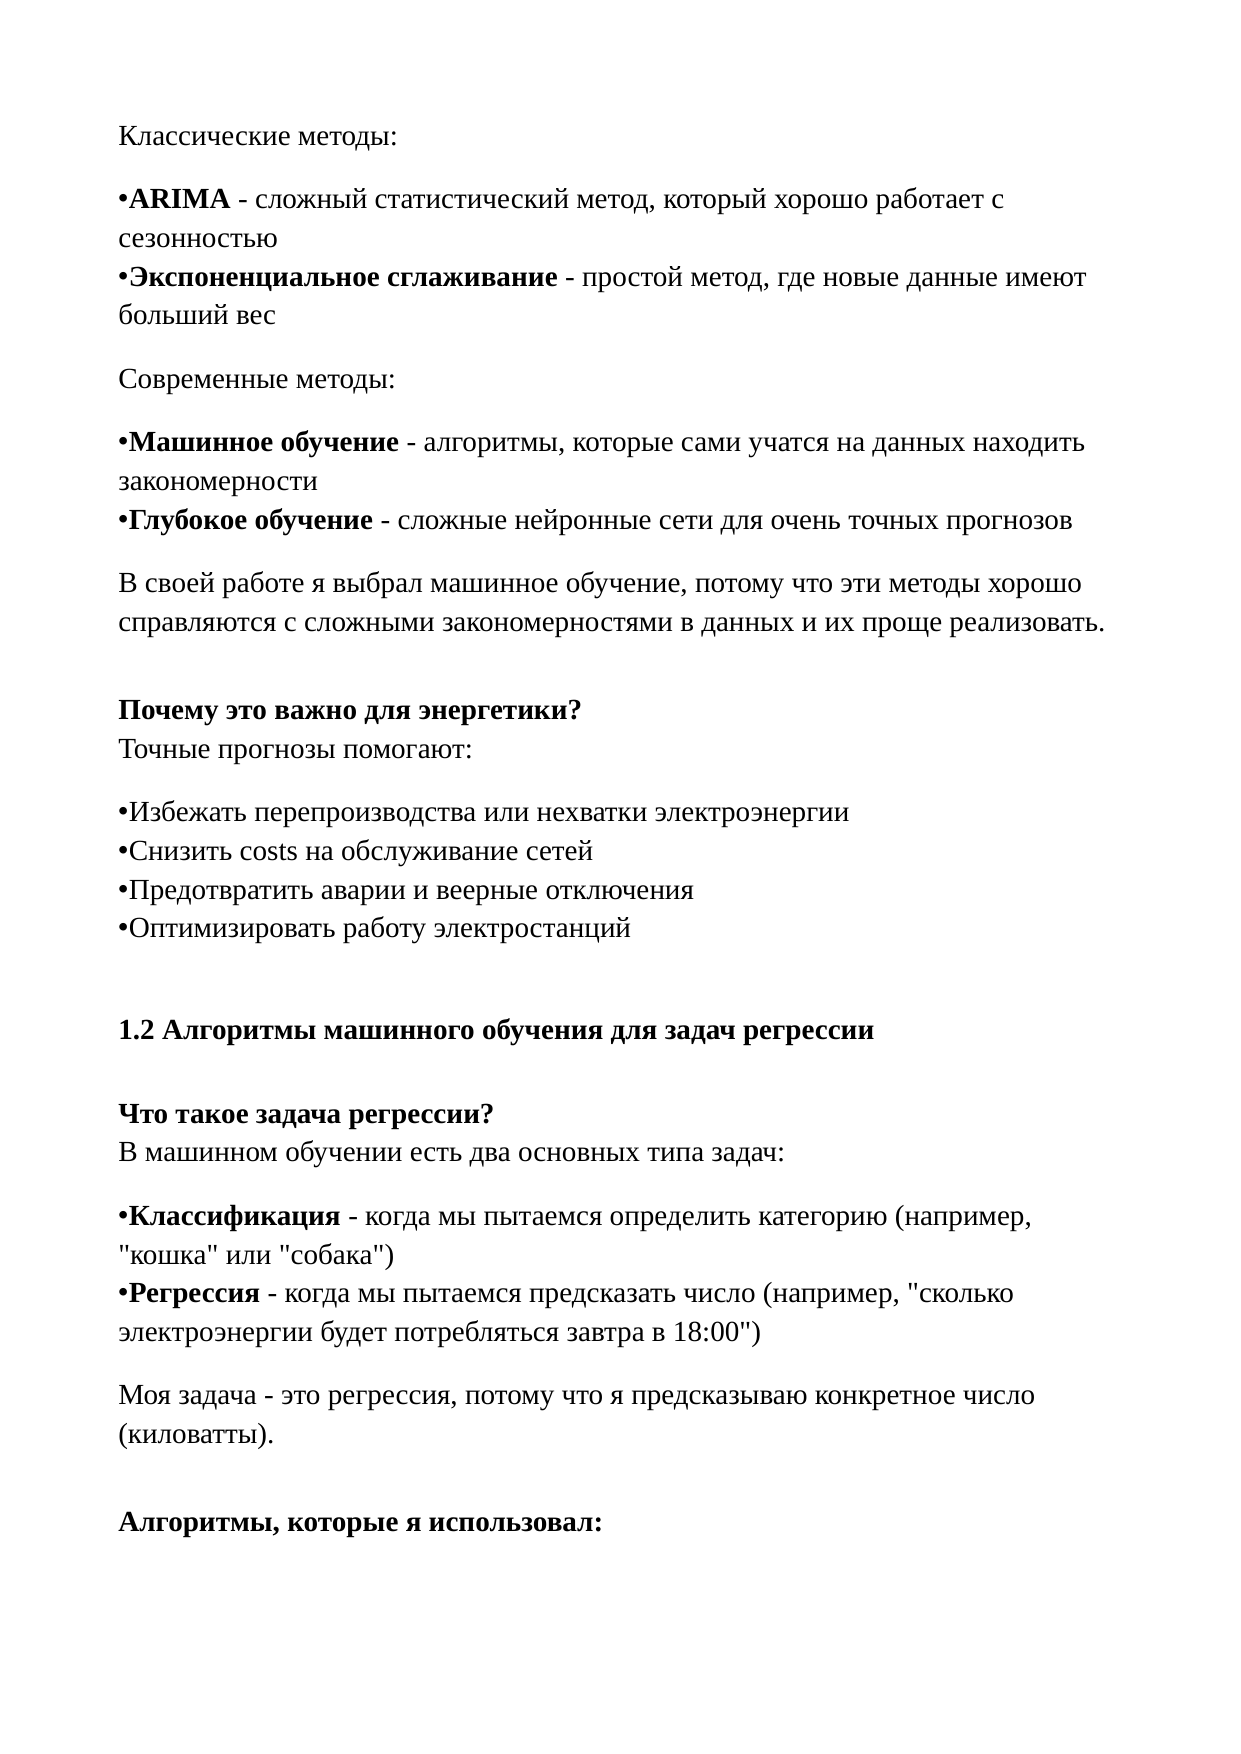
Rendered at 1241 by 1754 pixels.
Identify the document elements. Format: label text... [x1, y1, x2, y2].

list Оптимизировать работу электростанций [118, 911, 1122, 944]
list Предотвратить аварии и веерные отключения [118, 872, 1122, 906]
list Глубокое обучение - сложные нейронные сети для очень точных прогнозов [118, 502, 1122, 535]
subtitle 1.2 Алгоритмы машинного обучения для задач регрессии [118, 999, 1122, 1046]
text Современные методы: [118, 361, 1122, 394]
list Снизить costs на обслуживание сетей [118, 833, 1122, 867]
text Что такое задача регрессии? В машинном обучении есть два основных типа задач: [118, 1096, 1122, 1168]
list Машинное обучение - алгоритмы, которые сами учатся на данных находить закономерности [118, 424, 1122, 497]
list ARIMA - сложный статистический метод, который хорошо работает с сезонностью [118, 182, 1122, 254]
list Регрессия - когда мы пытаемся предсказать число (например, "сколько электроэнергии будет потребляться завтра в 18:00") [118, 1275, 1122, 1347]
text Алгоритмы, которые я использовал: [118, 1504, 1122, 1538]
text Классические методы: [118, 118, 1122, 152]
list Классификация - когда мы пытаемся определить категорию (например, "кошка" или "собака") [118, 1198, 1122, 1270]
text В своей работе я выбрал машинное обучение, потому что эти методы хорошо справляются с сложными закономерностями в данных и их проще реализовать. [118, 565, 1122, 637]
list Избежать перепроизводства или нехватки электроэнергии [118, 794, 1122, 828]
text Почему это важно для энергетики? Точные прогнозы помогают: [118, 692, 1122, 764]
list Экспоненциальное сглаживание - простой метод, где новые данные имеют больший вес [118, 259, 1122, 331]
text Моя задача - это регрессия, потому что я предсказываю конкретное число (киловатты). [118, 1377, 1122, 1449]
